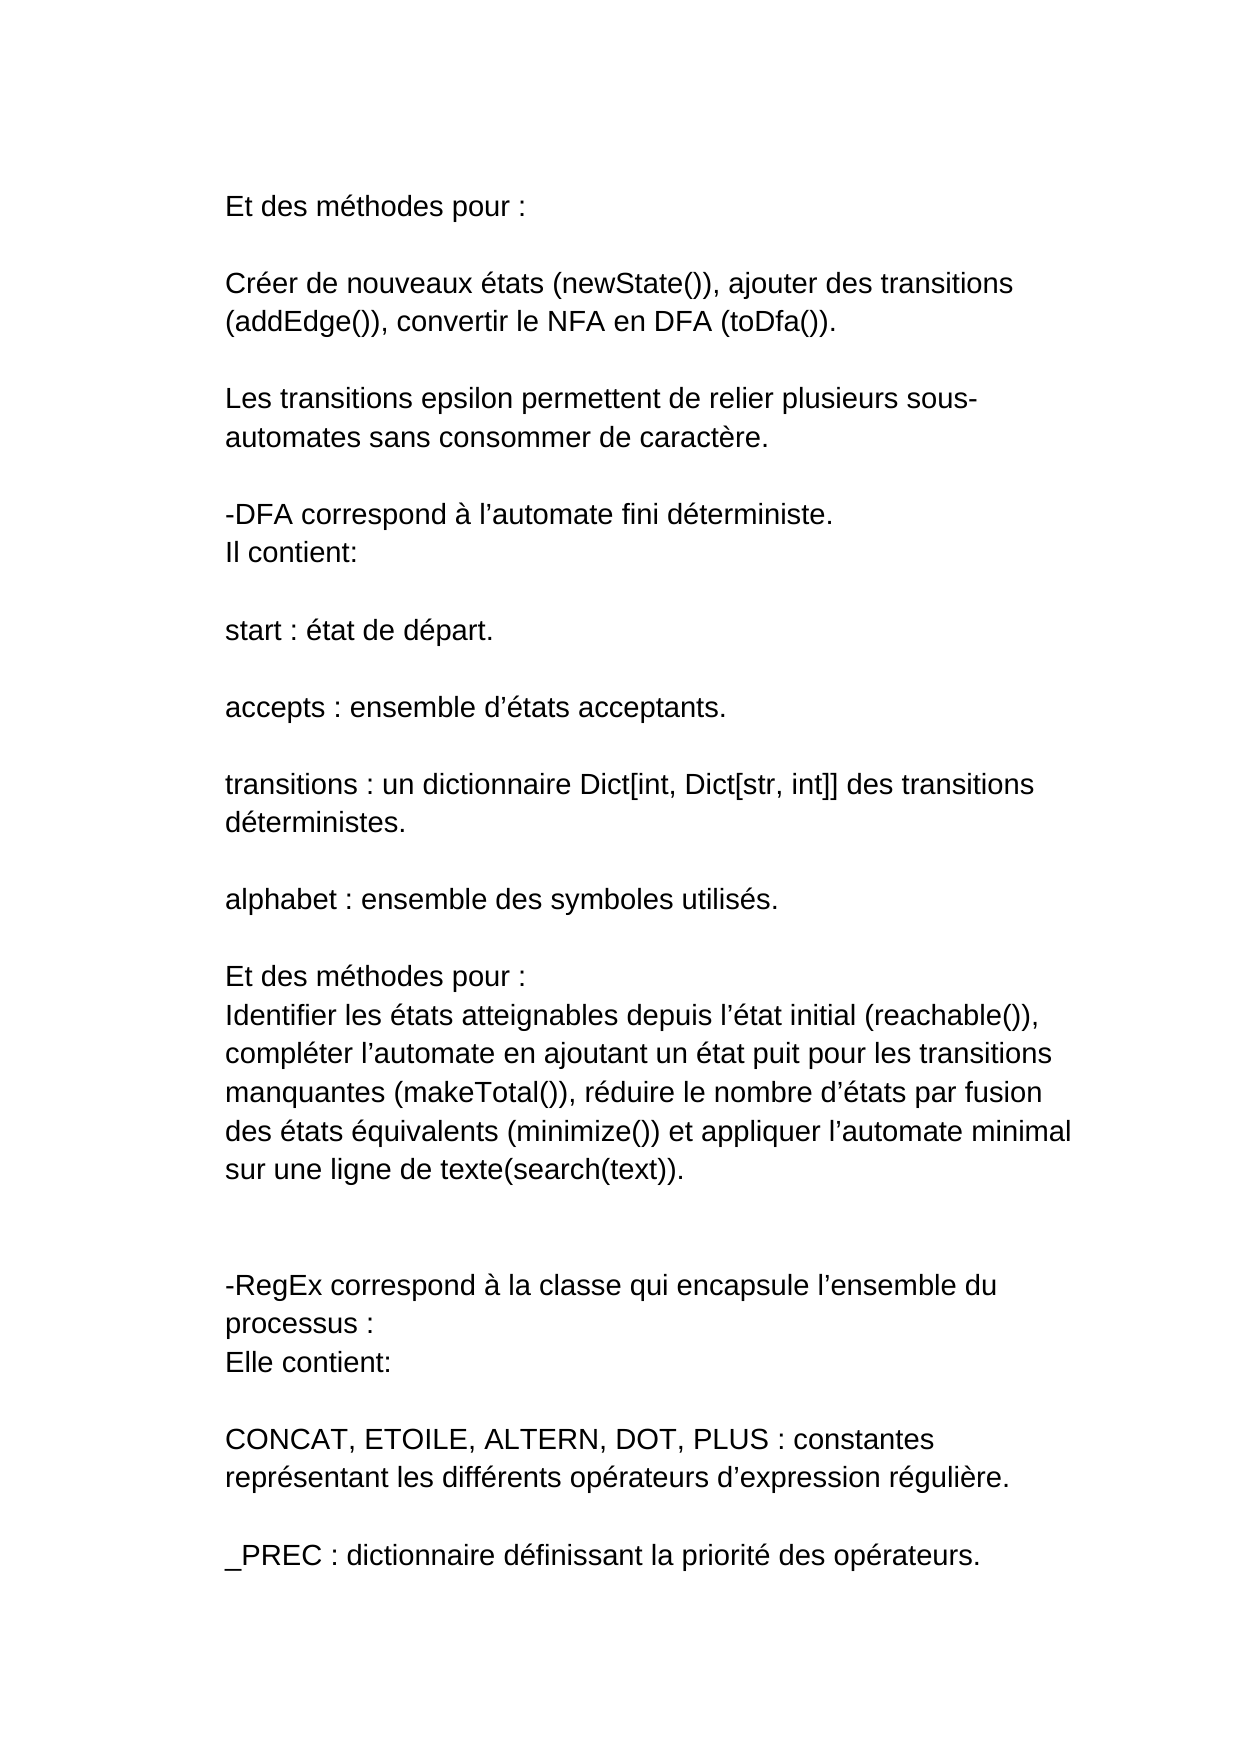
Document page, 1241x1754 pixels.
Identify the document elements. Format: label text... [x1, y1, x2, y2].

text Identifier les états atteignables depuis l’état initial (reachable()), compléter l’automate en ajoutant un état puit pour les transitions manquantes (makeTotal()), réduire le nombre d’états par fusion des états équivalents (minimize()) et appliquer l’automate minimal sur une ligne de texte(search(text)). [225, 998, 1090, 1186]
text alphabet : ensemble des symboles utilisés. [225, 882, 1090, 916]
text -DFA correspond à l’automate fini déterministe. [225, 497, 1090, 530]
text Et des méthodes pour : [225, 188, 1090, 222]
text -RegEx correspond à la classe qui encapsule l’ensemble du processus : [225, 1268, 1090, 1340]
text Il contient: [225, 535, 1090, 569]
text Et des méthodes pour : [225, 959, 1090, 993]
text CONCAT, ETOILE, ALTERN, DOT, PLUS : constantes représentant les différents opérateurs d’expression régulière. [225, 1422, 1090, 1494]
text transitions : un dictionnaire Dict[int, Dict[str, int]] des transitions déterministes. [225, 767, 1090, 839]
text Les transitions epsilon permettent de relier plusieurs sous-automates sans consommer de caractère. [225, 381, 1090, 453]
text start : état de départ. [225, 612, 1090, 646]
text accepts : ensemble d’états acceptants. [225, 689, 1090, 723]
text Créer de nouveaux états (newState()), ajouter des transitions (addEdge()), convertir le NFA en DFA (toDfa()). [225, 266, 1090, 338]
text _PREC : dictionnaire définissant la priorité des opérateurs. [225, 1537, 1090, 1571]
text Elle contient: [225, 1345, 1090, 1378]
